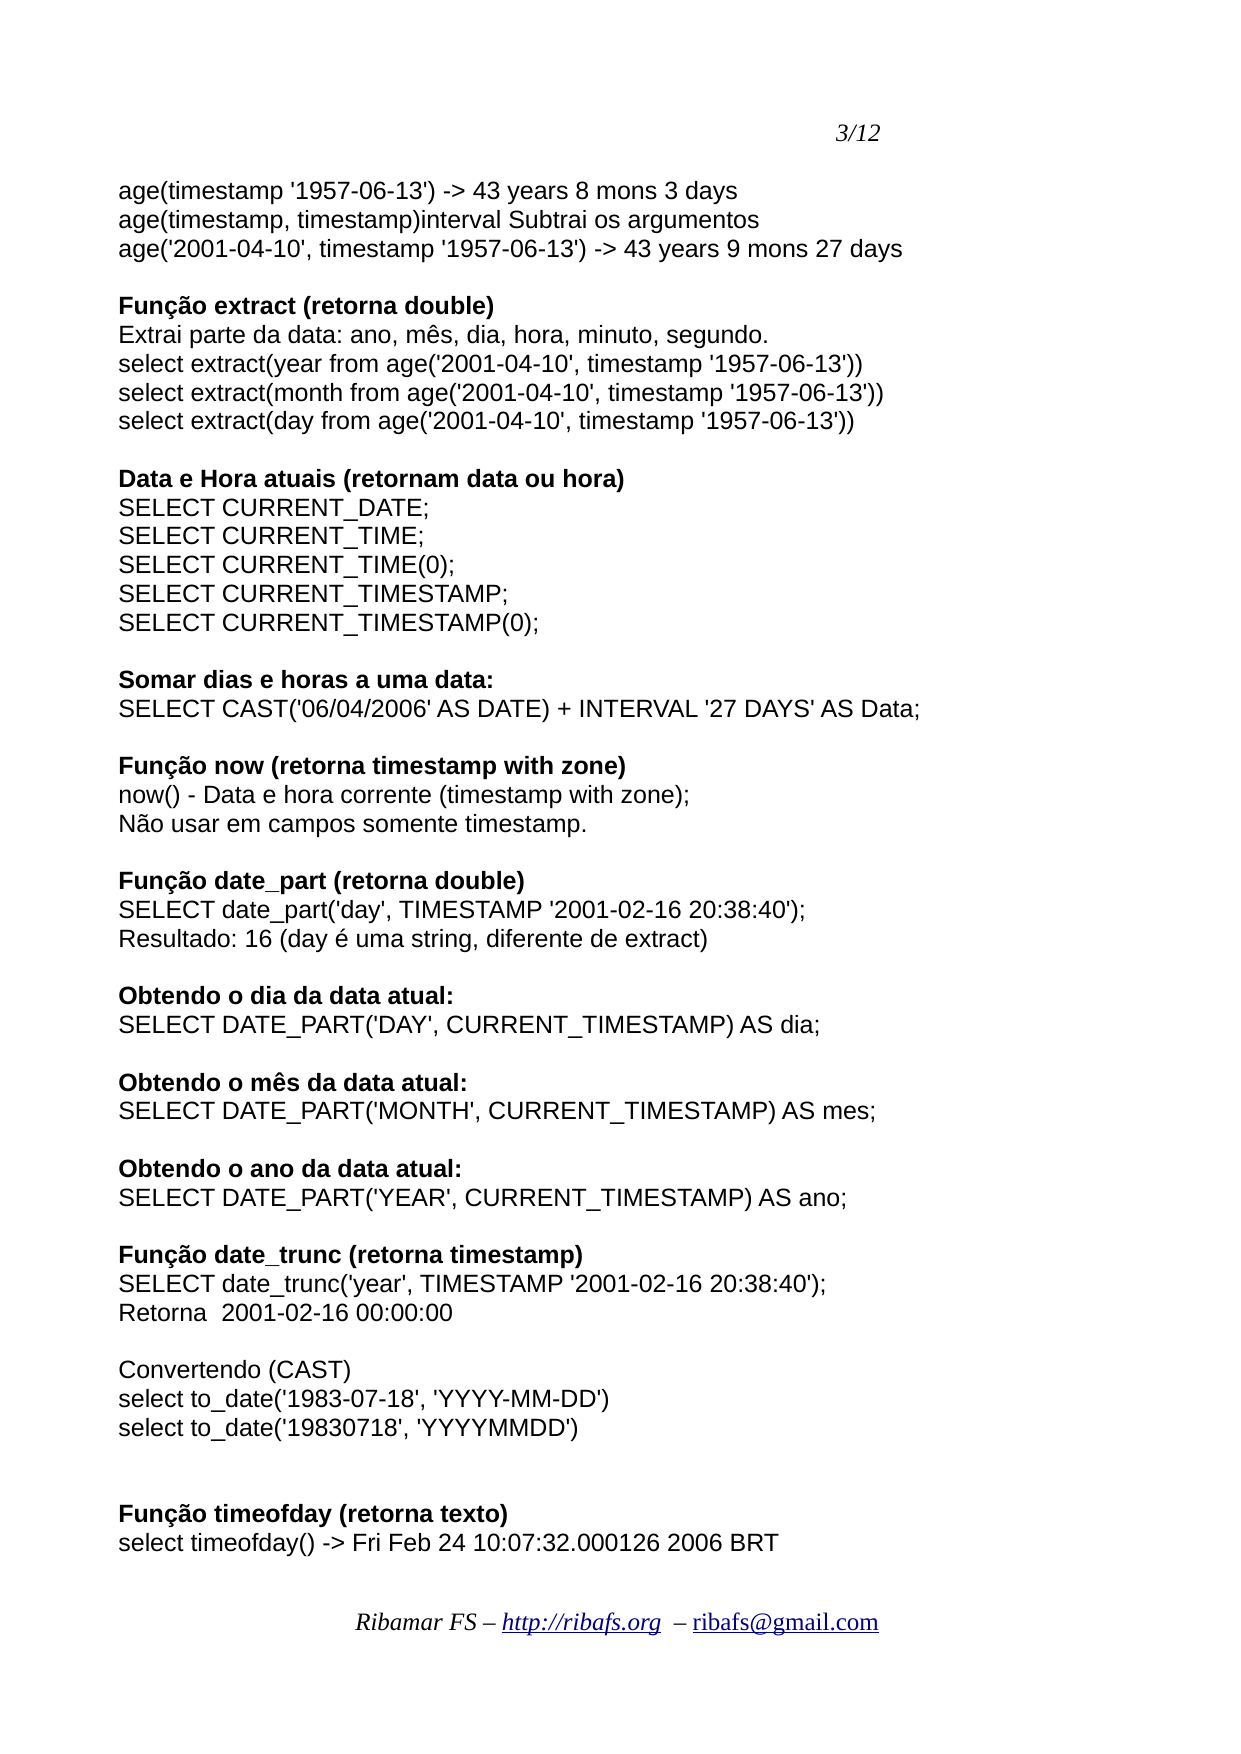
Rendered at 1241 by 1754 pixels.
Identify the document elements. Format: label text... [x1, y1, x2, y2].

text SELECT DATE_PART('MONTH', CURRENT_TIMESTAMP) AS mes; [118, 1096, 1122, 1125]
text age('2001-04-10', timestamp '1957-06-13') -> 43 years 9 mons 27 days [118, 234, 1122, 263]
text select extract(day from age('2001-04-10', timestamp '1957-06-13')) [118, 406, 1122, 435]
text Resultado: 16 (day é uma string, diferente de extract) [118, 924, 1122, 953]
text Convertendo (CAST) [118, 1355, 1122, 1384]
text SELECT date_trunc('year', TIMESTAMP '2001-02-16 20:38:40'); [118, 1269, 1122, 1298]
text SELECT CURRENT_DATE; [118, 493, 1122, 521]
text select timeofday() -> Fri Feb 24 10:07:32.000126 2006 BRT [118, 1528, 1122, 1556]
text SELECT DATE_PART('YEAR', CURRENT_TIMESTAMP) AS ano; [118, 1183, 1122, 1211]
text Função date_part (retorna double) [118, 866, 1122, 895]
text age(timestamp, timestamp)interval Subtrai os argumentos [118, 205, 1122, 234]
text Função date_trunc (retorna timestamp) [118, 1240, 1122, 1269]
text age(timestamp '1957-06-13') -> 43 years 8 mons 3 days [118, 176, 1122, 205]
text Somar dias e horas a uma data: [118, 665, 1122, 694]
text Obtendo o dia da data atual: [118, 981, 1122, 1010]
text Obtendo o ano da data atual: [118, 1154, 1122, 1183]
text SELECT DATE_PART('DAY', CURRENT_TIMESTAMP) AS dia; [118, 1010, 1122, 1039]
text Retorna 2001-02-16 00:00:00 [118, 1298, 1122, 1326]
text SELECT CURRENT_TIMESTAMP(0); [118, 608, 1122, 636]
text Função now (retorna timestamp with zone) [118, 751, 1122, 780]
text now() - Data e hora corrente (timestamp with zone); [118, 780, 1122, 809]
text SELECT CAST('06/04/2006' AS DATE) + INTERVAL '27 DAYS' AS Data; [118, 694, 1122, 723]
text SELECT CURRENT_TIME; [118, 521, 1122, 550]
text select extract(month from age('2001-04-10', timestamp '1957-06-13')) [118, 378, 1122, 406]
text Obtendo o mês da data atual: [118, 1068, 1122, 1096]
text select to_date('1983-07-18', 'YYYY-MM-DD') [118, 1384, 1122, 1413]
text SELECT CURRENT_TIMESTAMP; [118, 579, 1122, 608]
text Extrai parte da data: ano, mês, dia, hora, minuto, segundo. [118, 320, 1122, 349]
text SELECT date_part('day', TIMESTAMP '2001-02-16 20:38:40'); [118, 895, 1122, 924]
text Função timeofday (retorna texto) [118, 1499, 1122, 1528]
text select extract(year from age('2001-04-10', timestamp '1957-06-13')) [118, 349, 1122, 378]
text Data e Hora atuais (retornam data ou hora) [118, 464, 1122, 493]
text select to_date('19830718', 'YYYYMMDD') [118, 1413, 1122, 1441]
text Não usar em campos somente timestamp. [118, 809, 1122, 838]
text SELECT CURRENT_TIME(0); [118, 550, 1122, 579]
text Função extract (retorna double) [118, 291, 1122, 320]
